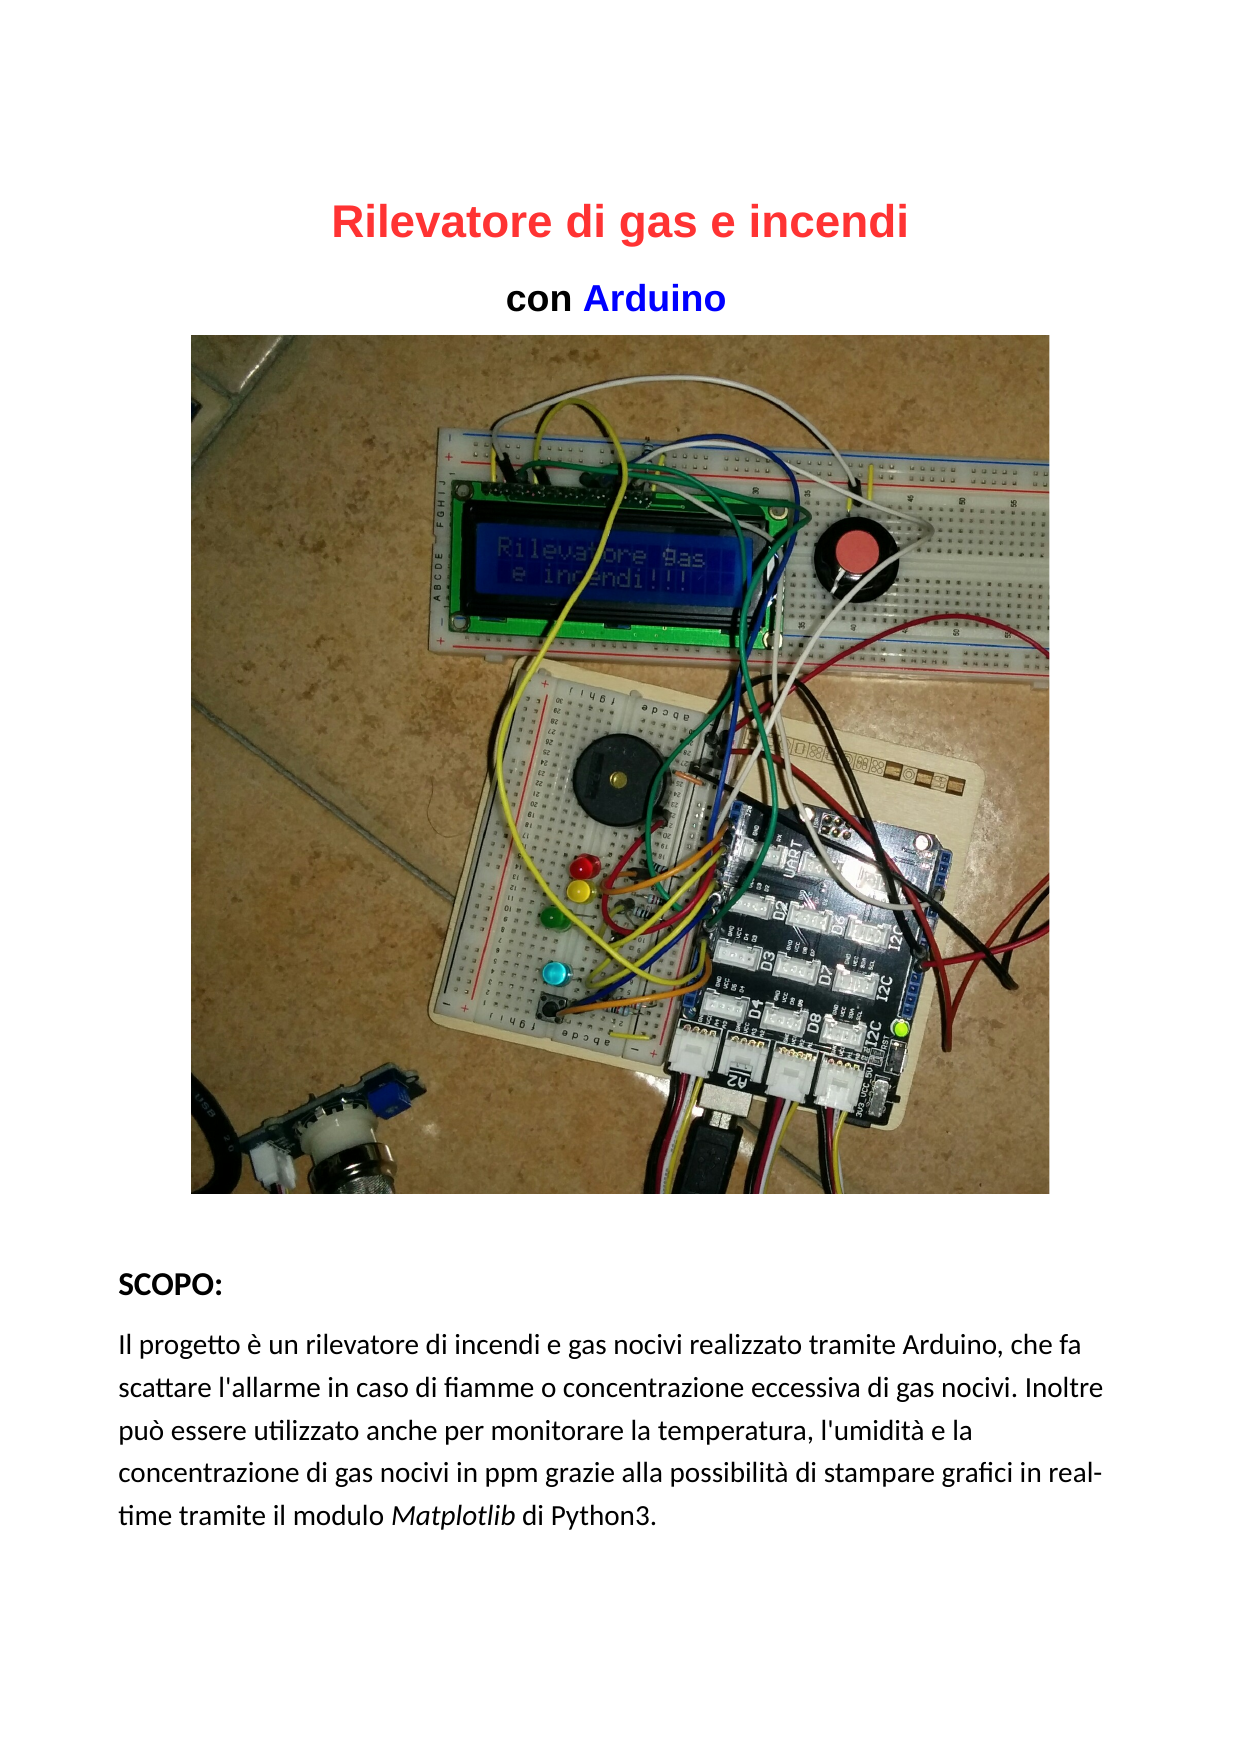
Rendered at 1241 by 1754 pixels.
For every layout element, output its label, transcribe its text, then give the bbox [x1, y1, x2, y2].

text SCOPO: [118, 1263, 1122, 1303]
title Rilevatore di gas e incendi [118, 194, 1122, 247]
picture [191, 335, 1050, 1194]
subtitle con Arduino [118, 276, 1122, 319]
text Il progetto è un rilevatore di incendi e gas nocivi realizzato tramite Arduino, che fa scattare l'allarme in caso di fiamme o concentrazione eccessiva di gas nocivi. Inoltre può essere utilizzato anche per monitorare la temperatura, l'umidità e la concentrazione di gas nocivi in ppm grazie alla possibilità di stampare grafici in real-time tramite il modulo Matplotlib di Python3. [118, 1326, 1122, 1533]
